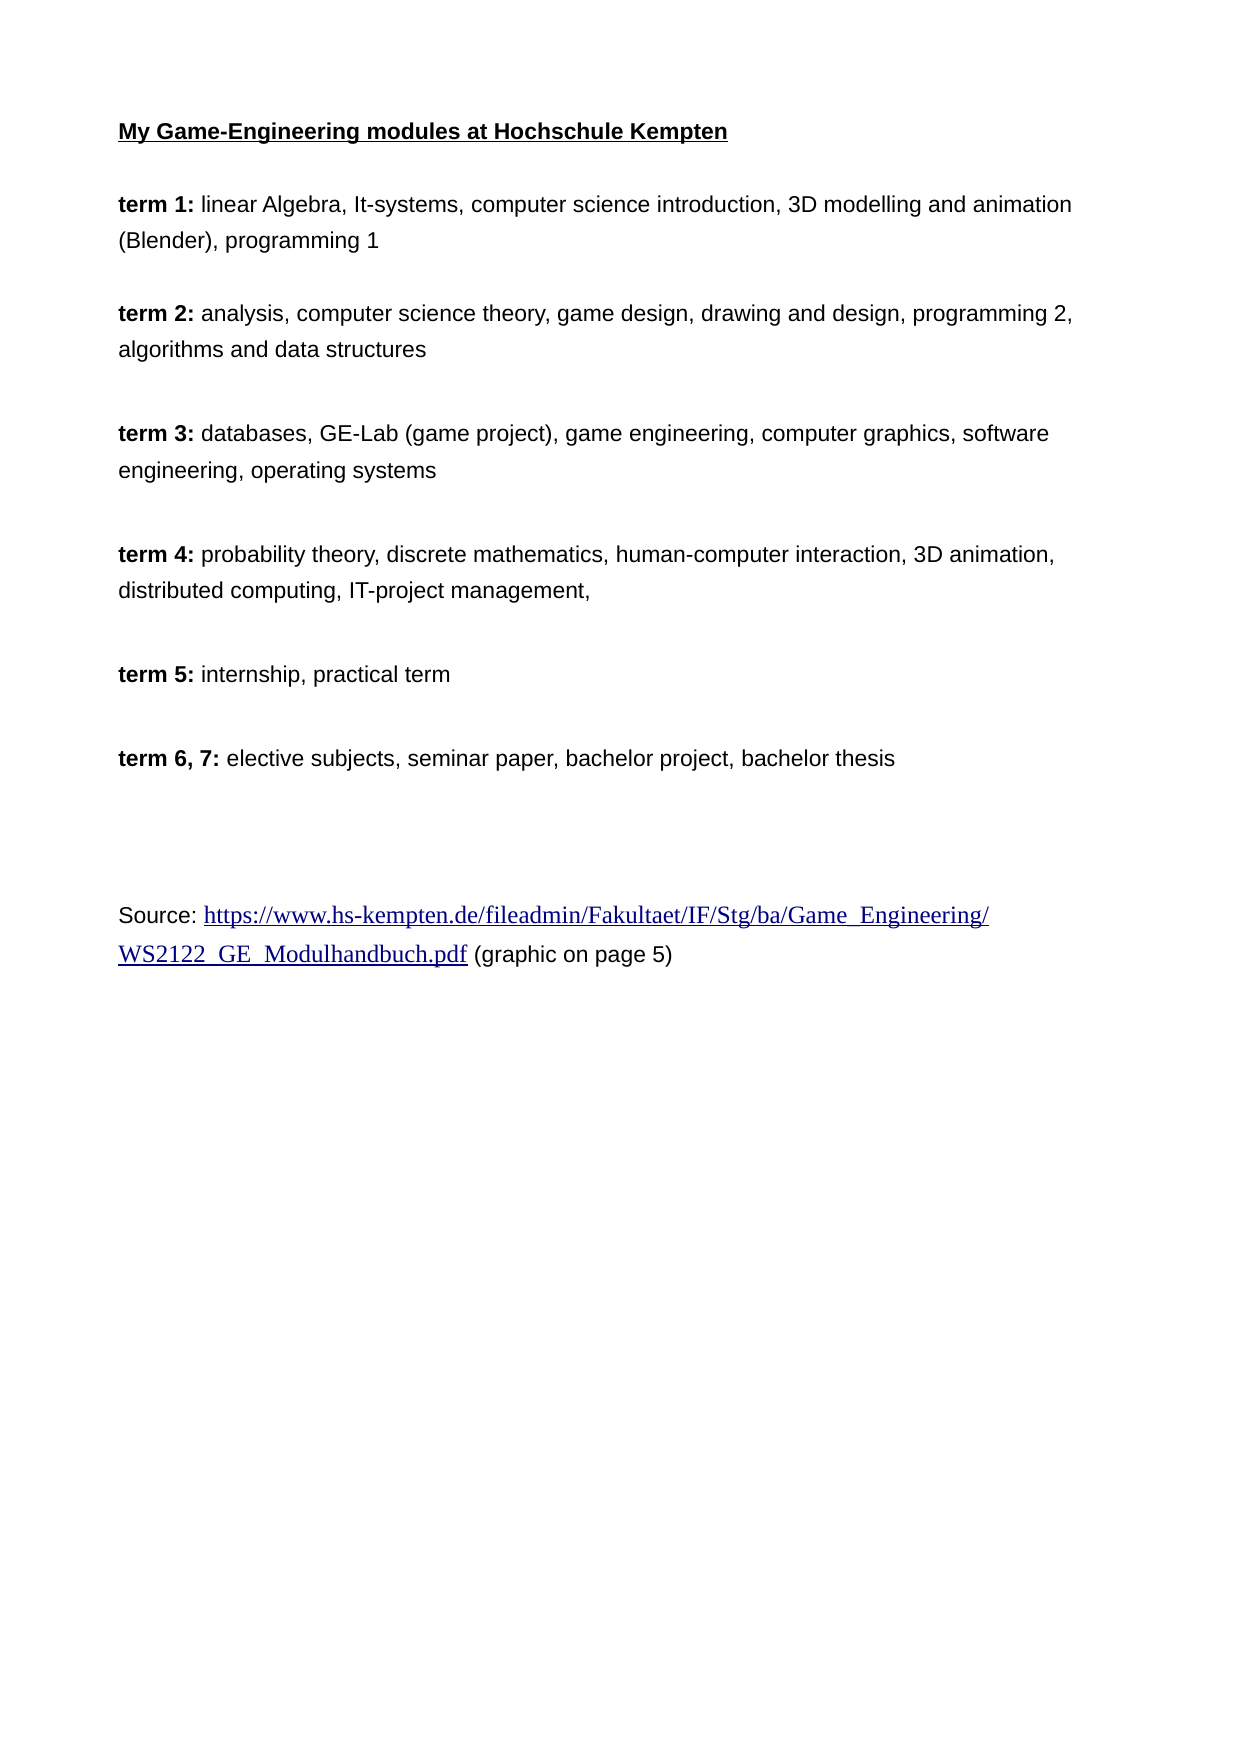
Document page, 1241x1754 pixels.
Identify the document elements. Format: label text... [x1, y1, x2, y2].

text My Game-Engineering modules at Hochschule Kempten [118, 118, 1122, 144]
text term 4: probability theory, discrete mathematics, human-computer interaction, 3D animation, distributed computing, IT-project management, [118, 541, 1122, 603]
text Source: https://www.hs-kempten.de/fileadmin/Fakultaet/IF/Stg/ba/Game_Engineering/WS2122_GE_Modulhandbuch.pdf (graphic on page 5) [118, 900, 1122, 968]
text term 6, 7: elective subjects, seminar paper, bachelor project, bachelor thesis [118, 745, 1122, 771]
text term 5: internship, practical term [118, 661, 1122, 687]
text term 3: databases, GE-Lab (game project), game engineering, computer graphics, software engineering, operating systems [118, 420, 1122, 483]
text term 1: linear Algebra, It-systems, computer science introduction, 3D modelling and animation (Blender), programming 1 [118, 191, 1122, 253]
text term 2: analysis, computer science theory, game design, drawing and design, programming 2, algorithms and data structures [118, 300, 1122, 363]
